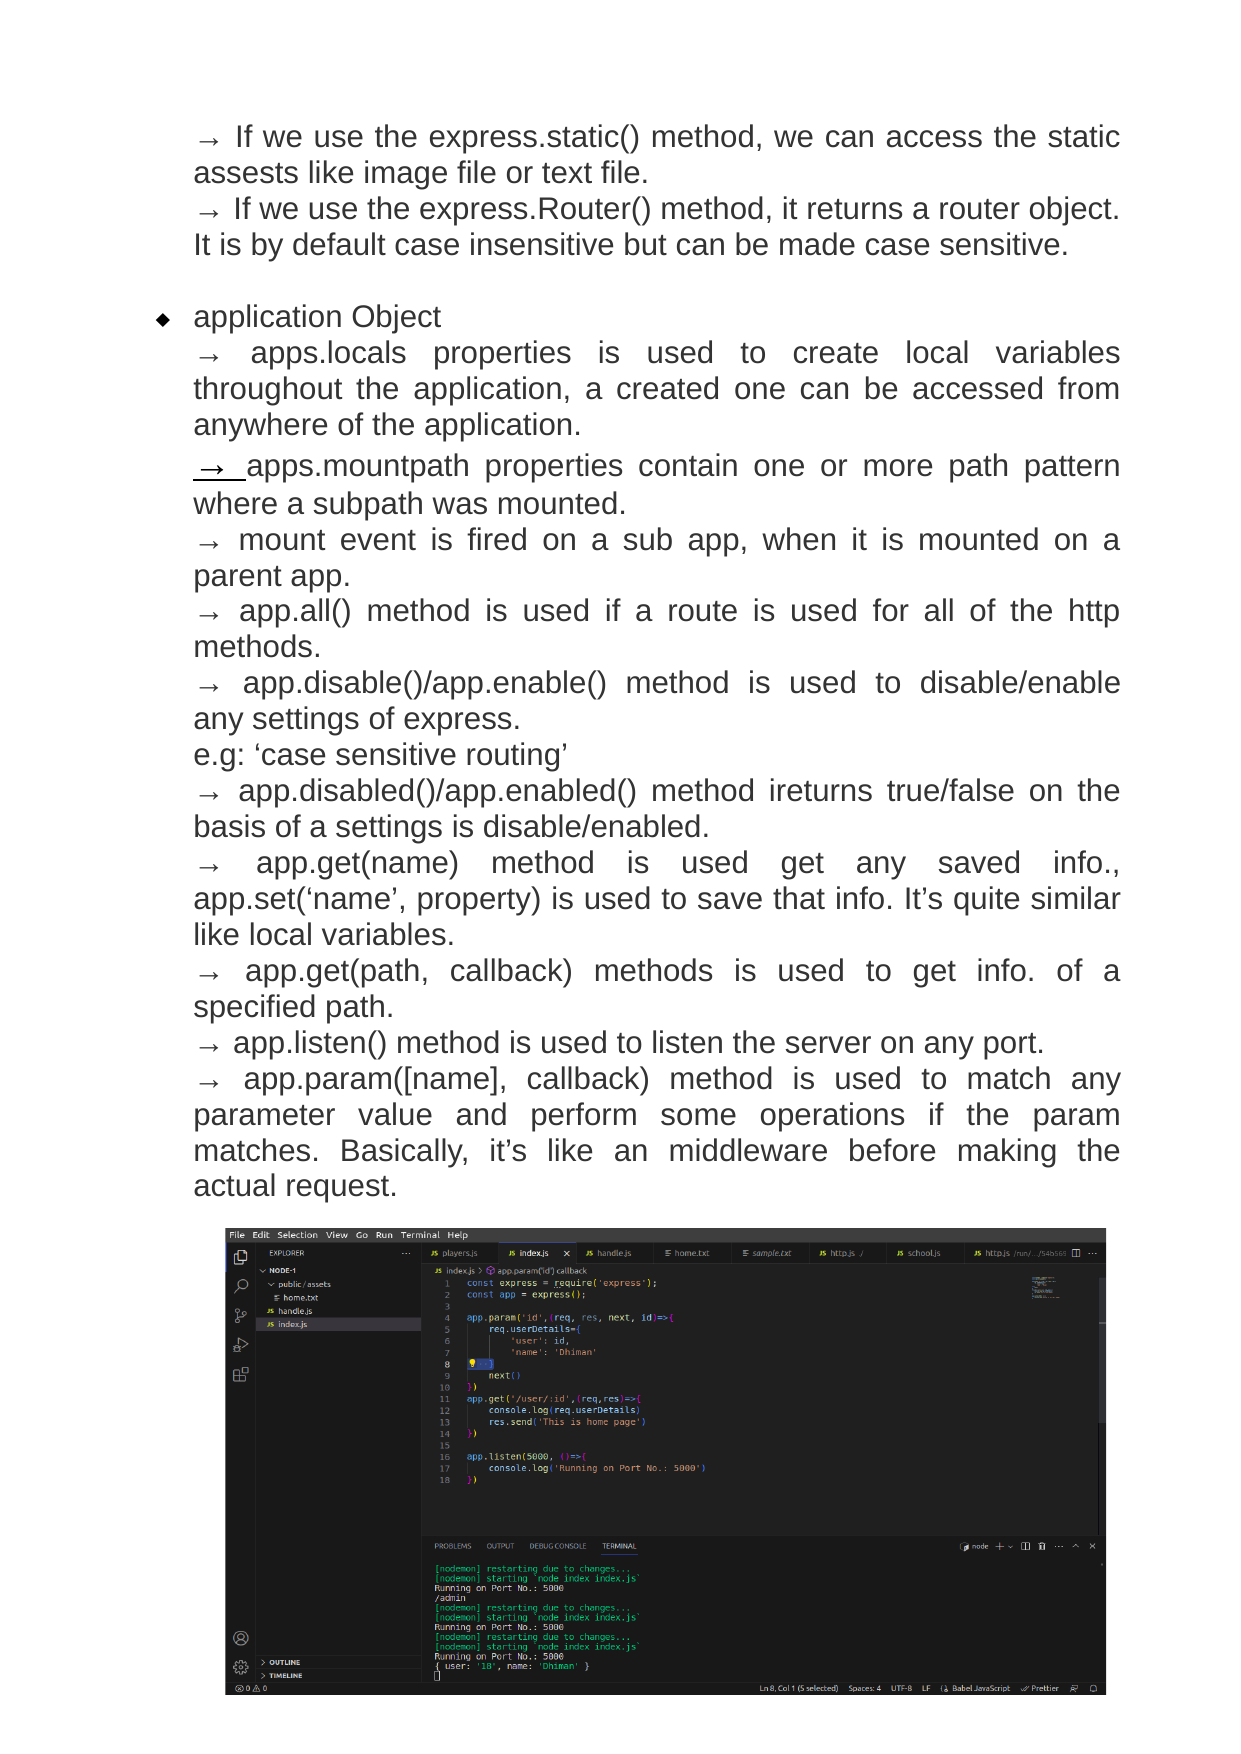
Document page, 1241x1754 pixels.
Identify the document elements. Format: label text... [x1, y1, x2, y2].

list → app.all() method is used if a route is used for all of the http methods. [156, 592, 1122, 664]
list → app.disable()/app.enable() method is used to disable/enable any settings of express. [156, 664, 1122, 736]
list → apps.locals properties is used to create local variables throughout the application, a created one can be accessed from anywhere of the application. [156, 334, 1122, 442]
list application Object [156, 298, 1122, 334]
list → apps.mountpath properties contain one or more path pattern where a subpath was mounted. [156, 442, 1122, 521]
list → app.get(name) method is used get any saved info., app.set(‘name’, property) is used to save that info. It’s quite similar like local variables. [156, 844, 1122, 952]
list → app.param([name], callback) method is used to match any parameter value and perform some operations if the param matches. Basically, it’s like an middleware before making the actual request. [156, 1060, 1122, 1203]
picture [225, 1228, 1107, 1695]
list e.g: ‘case sensitive routing’ [156, 736, 1122, 772]
list → mount event is fired on a sub app, when it is mounted on a parent app. [156, 521, 1122, 592]
list → If we use the express.static() method, we can access the static assests like image file or text file. [156, 118, 1122, 190]
list → If we use the express.Router() method, it returns a router object. It is by default case insensitive but can be made case sensitive. [156, 190, 1122, 262]
list → app.disabled()/app.enabled() method ireturns true/false on the basis of a settings is disable/enabled. [156, 772, 1122, 844]
list → app.get(path, callback) methods is used to get info. of a specified path. [156, 952, 1122, 1024]
list → app.listen() method is used to listen the server on any port. [156, 1024, 1122, 1060]
